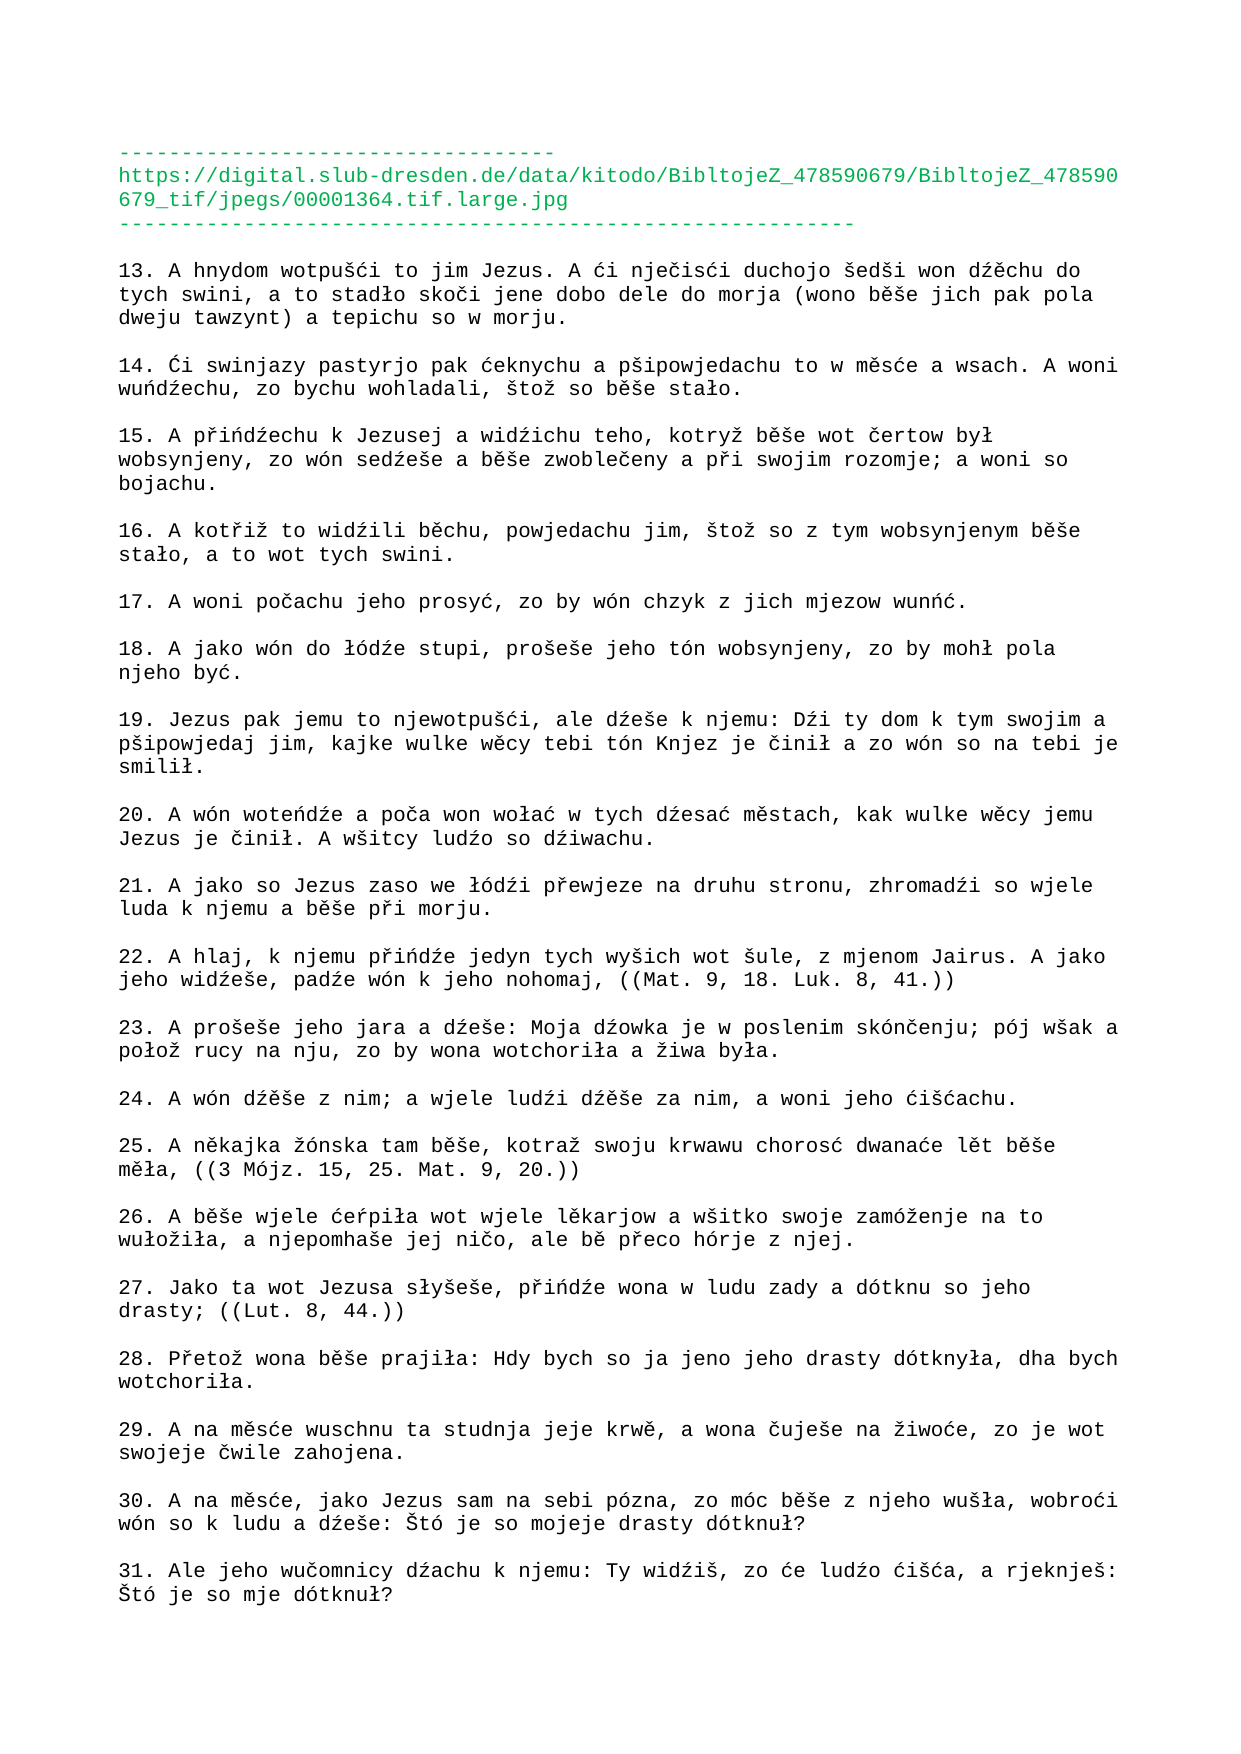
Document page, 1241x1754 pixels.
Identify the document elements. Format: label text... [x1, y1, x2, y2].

text 20. A wón woteńdźe a poča won wołać w tych dźesać městach, kak wulke wěcy jemu Jezus je činił. A wšitcy ludźo so dźiwachu. [118, 804, 1122, 851]
text 27. Jako ta wot Jezusa słyšeše, přińdźe wona w ludu zady a dótknu so jeho drasty; ((Lut. 8, 44.)) [118, 1277, 1122, 1324]
text 25. A někajka žónska tam běše, kotraž swoju krwawu chorosć dwanaće lět běše měła, ((3 Mójz. 15, 25. Mat. 9, 20.)) [118, 1135, 1122, 1182]
text 30. A na měsće, jako Jezus sam na sebi pózna, zo móc běše z njeho wušła, wobroći wón so k ludu a dźeše: Štó je so mojeje drasty dótknuł? [118, 1489, 1122, 1537]
text 18. A jako wón do łódźe stupi, prošeše jeho tón wobsynjeny, zo by mohł pola njeho być. [118, 638, 1122, 686]
text 14. Ći swinjazy pastyrjo pak ćeknychu a pšipowjedachu to w měsće a wsach. A woni wuńdźechu, zo bychu wohladali, štož so běše stało. [118, 354, 1122, 402]
text 19. Jezus pak jemu to njewotpušći, ale dźeše k njemu: Dźi ty dom k tym swojim a pšipowjedaj jim, kajke wulke wěcy tebi tón Knjez je činił a zo wón so na tebi je smilił. [118, 709, 1122, 780]
text 24. A wón dźěše z nim; a wjele ludźi dźěše za nim, a woni jeho ćišćachu. [118, 1088, 1122, 1111]
text 23. A prošeše jeho jara a dźeše: Moja dźowka je w poslenim skónčenju; pój wšak a połož rucy na nju, zo by wona wotchoriła a žiwa była. [118, 1017, 1122, 1064]
text 31. Ale jeho wučomnicy dźachu k njemu: Ty widźiš, zo će ludźo ćišća, a rjeknješ: Štó je so mje dótknuł? [118, 1561, 1122, 1608]
text 17. A woni počachu jeho prosyć, zo by wón chzyk z jich mjezow wunńć. [118, 591, 1122, 615]
text 13. A hnydom wotpušći to jim Jezus. A ći nječisći duchojo šedši won dźěchu do tych swini, a to stadło skoči jene dobo dele do morja (wono běše jich pak pola dweju tawzynt) a tepichu so w morju. [118, 260, 1122, 331]
text 16. A kotřiž to widźili běchu, powjedachu jim, štož so z tym wobsynjenym běše stało, a to wot tych swini. [118, 520, 1122, 567]
text 22. A hlaj, k njemu přińdźe jedyn tych wyšich wot šule, z mjenom Jairus. A jako jeho widźeše, padźe wón k jeho nohomaj, ((Mat. 9, 18. Luk. 8, 41.)) [118, 946, 1122, 993]
text 26. A běše wjele ćeŕpiła wot wjele lěkarjow a wšitko swoje zamóženje na to wułožiła, a njepomhaše jej ničo, ale bě přeco hórje z njej. [118, 1206, 1122, 1253]
text 29. A na měsće wuschnu ta studnja jeje krwě, a wona čuješe na žiwoće, zo je wot swojeje čwile zahojena. [118, 1419, 1122, 1466]
text 15. A přińdźechu k Jezusej a widźichu teho, kotryž běše wot čertow był wobsynjeny, zo wón sedźeše a běše zwoblečeny a při swojim rozomje; a woni so bojachu. [118, 426, 1122, 496]
text 21. A jako so Jezus zaso we łódźi přewjeze na druhu stronu, zhromadźi so wjele luda k njemu a běše při morju. [118, 875, 1122, 922]
text 28. Přetož wona běše prajiła: Hdy bych so ja jeno jeho drasty dótknyła, dha bych wotchoriła. [118, 1348, 1122, 1395]
text ----------------------------------- https://digital.slub-dresden.de/data/kitodo/BibltojeZ_478590679/BibltojeZ_478590679_tif/jpegs/00001364.tif.large.jpg ----------------------------------------------------------- [118, 142, 1122, 236]
